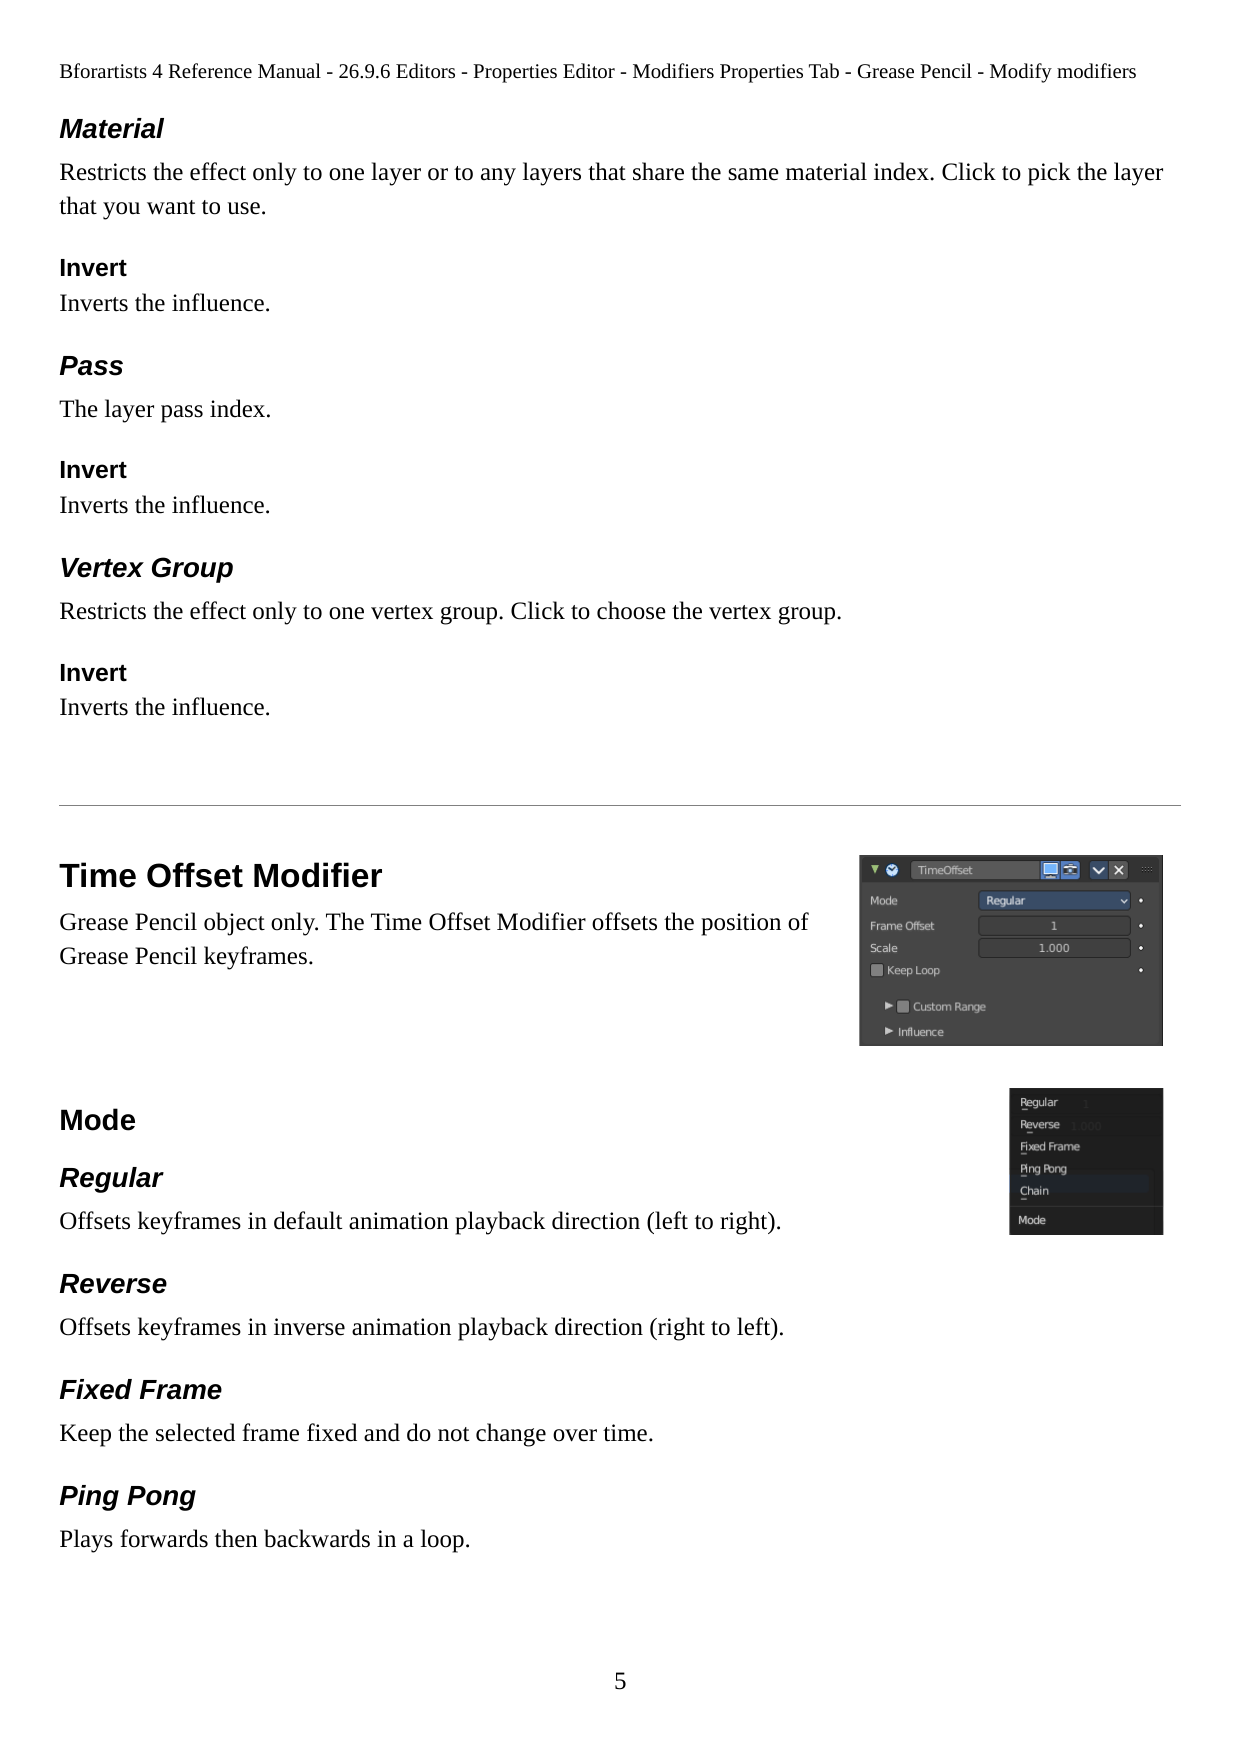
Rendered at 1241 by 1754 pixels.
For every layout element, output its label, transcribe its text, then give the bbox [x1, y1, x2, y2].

subtitle Pass [59, 349, 1181, 381]
subtitle [1164, 1103, 1181, 1137]
text Offsets keyframes in inverse animation playback direction (right to left). [59, 1312, 1181, 1341]
text Inverts the influence. [59, 692, 1181, 721]
subtitle [1164, 1162, 1181, 1193]
subtitle [1164, 856, 1181, 894]
text Inverts the influence. [59, 288, 1181, 317]
subtitle Regular [59, 1162, 1009, 1193]
text Inverts the influence. [59, 490, 1181, 519]
subtitle Ping Pong [59, 1479, 1181, 1511]
subtitle Invert [59, 253, 1181, 282]
subtitle Time Offset Modifier [59, 856, 859, 894]
text The layer pass index. [59, 394, 1181, 422]
picture [859, 855, 1164, 1046]
subtitle Invert [59, 455, 1181, 484]
picture [1009, 1088, 1164, 1235]
text Grease Pencil object only. The Time Offset Modifier offsets the position of Grease Pencil keyframes. [59, 907, 859, 970]
subtitle Fixed Frame [59, 1373, 1181, 1405]
text Restricts the effect only to one layer or to any layers that share the same material index. Click to pick the layer that you want to use. [59, 157, 1181, 220]
text Offsets keyframes in default animation playback direction (left to right). [59, 1206, 1009, 1235]
subtitle Mode [59, 1103, 1009, 1137]
text Plays forwards then backwards in a loop. [59, 1524, 1181, 1553]
subtitle Vertex Group [59, 552, 1181, 583]
subtitle Reverse [59, 1268, 1181, 1299]
text Keep the selected frame fixed and do not change over time. [59, 1418, 1181, 1447]
text Restricts the effect only to one vertex group. Click to choose the vertex group. [59, 596, 1181, 625]
subtitle Invert [59, 658, 1181, 686]
subtitle Material [59, 113, 1181, 144]
